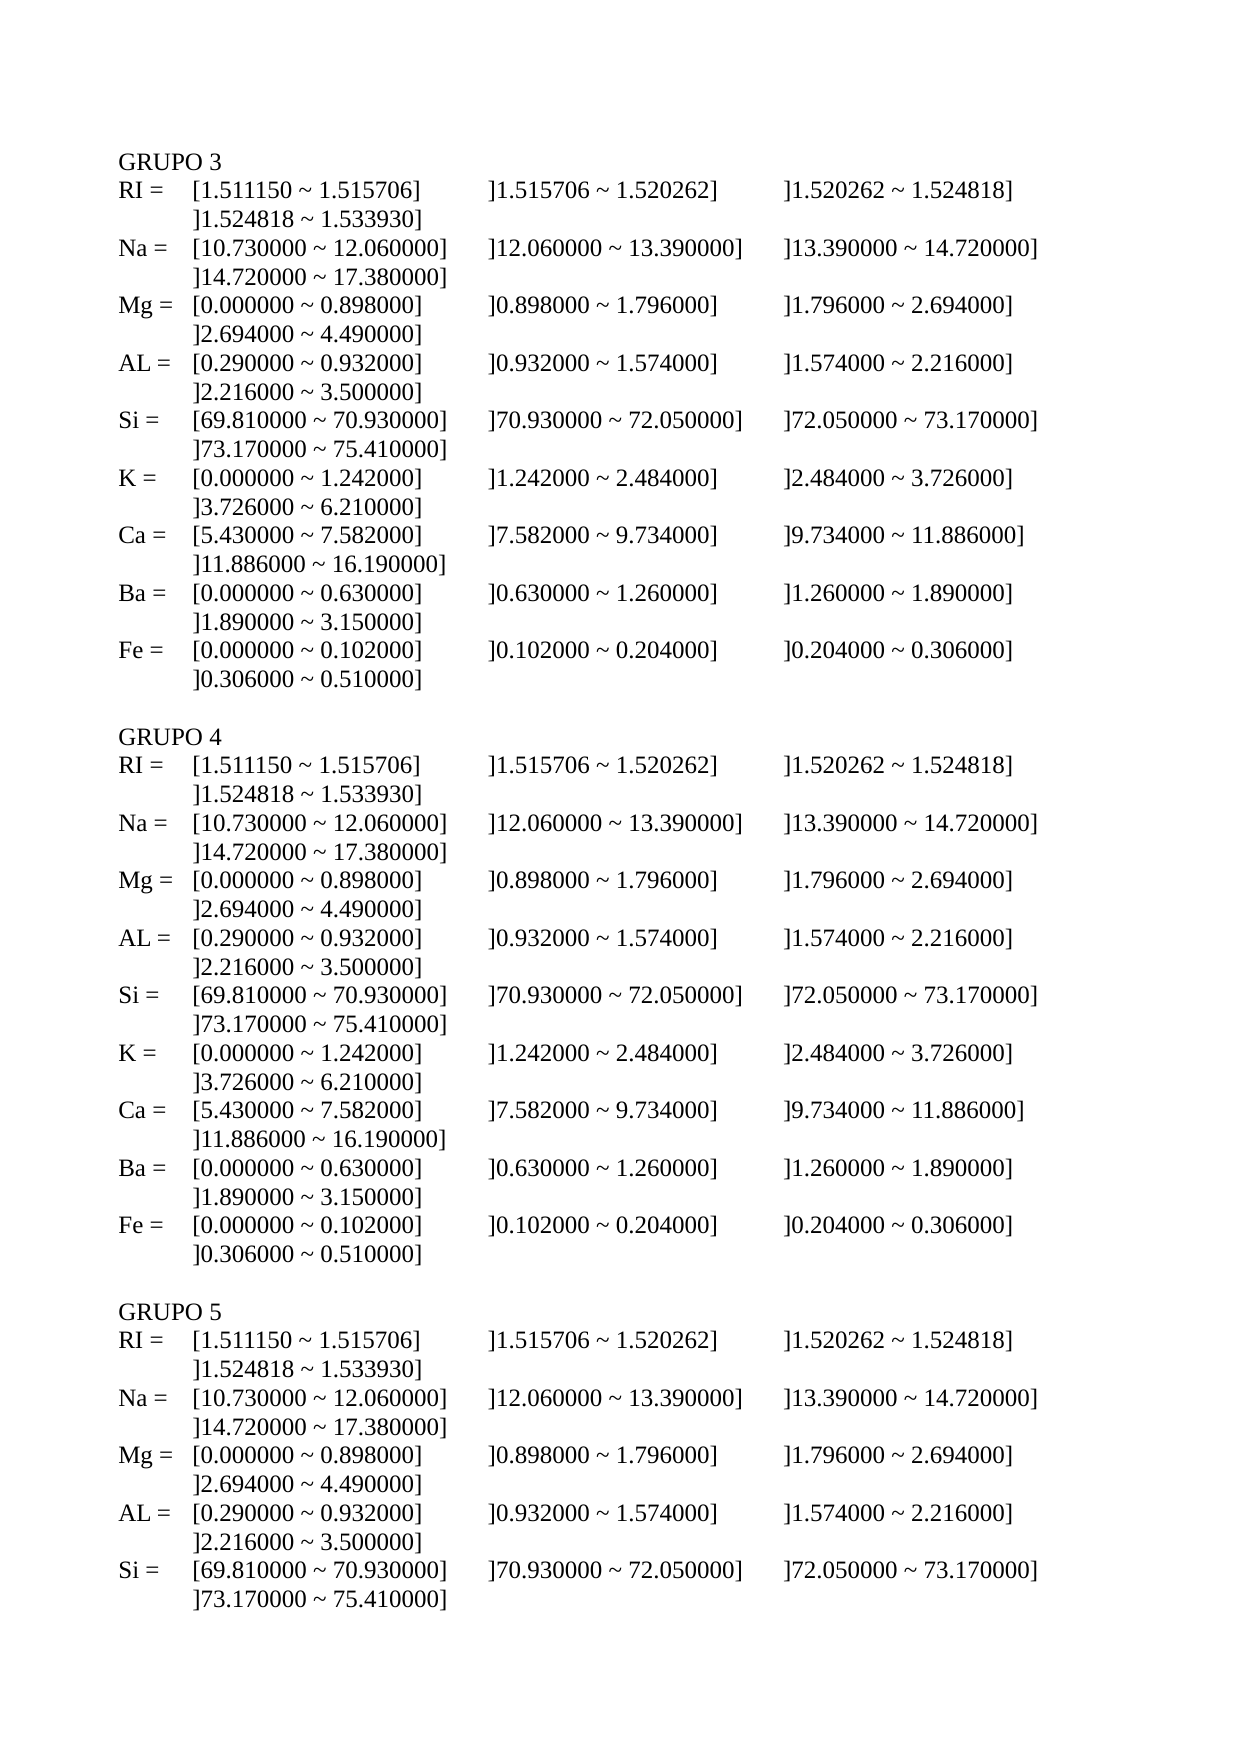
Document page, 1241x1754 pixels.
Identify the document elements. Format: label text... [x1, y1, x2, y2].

text GRUPO 4 [118, 722, 1122, 751]
text Ca = [5.430000 ~ 7.582000] ]7.582000 ~ 9.734000] ]9.734000 ~ 11.886000] ]11.886000 ~ 16.190000] [118, 1096, 1122, 1153]
text K = [0.000000 ~ 1.242000] ]1.242000 ~ 2.484000] ]2.484000 ~ 3.726000] ]3.726000 ~ 6.210000] [118, 463, 1122, 521]
text Mg = [0.000000 ~ 0.898000] ]0.898000 ~ 1.796000] ]1.796000 ~ 2.694000] ]2.694000 ~ 4.490000] [118, 291, 1122, 348]
text Na = [10.730000 ~ 12.060000] ]12.060000 ~ 13.390000] ]13.390000 ~ 14.720000] ]14.720000 ~ 17.380000] [118, 1383, 1122, 1441]
text Na = [10.730000 ~ 12.060000] ]12.060000 ~ 13.390000] ]13.390000 ~ 14.720000] ]14.720000 ~ 17.380000] [118, 233, 1122, 291]
text Na = [10.730000 ~ 12.060000] ]12.060000 ~ 13.390000] ]13.390000 ~ 14.720000] ]14.720000 ~ 17.380000] [118, 808, 1122, 866]
text Si = [69.810000 ~ 70.930000] ]70.930000 ~ 72.050000] ]72.050000 ~ 73.170000] ]73.170000 ~ 75.410000] [118, 981, 1122, 1038]
text GRUPO 5 [118, 1297, 1122, 1326]
text GRUPO 3 [118, 147, 1122, 176]
text Si = [69.810000 ~ 70.930000] ]70.930000 ~ 72.050000] ]72.050000 ~ 73.170000] ]73.170000 ~ 75.410000] [118, 1556, 1122, 1613]
text AL = [0.290000 ~ 0.932000] ]0.932000 ~ 1.574000] ]1.574000 ~ 2.216000] ]2.216000 ~ 3.500000] [118, 923, 1122, 981]
text Si = [69.810000 ~ 70.930000] ]70.930000 ~ 72.050000] ]72.050000 ~ 73.170000] ]73.170000 ~ 75.410000] [118, 406, 1122, 463]
text RI = [1.511150 ~ 1.515706] ]1.515706 ~ 1.520262] ]1.520262 ~ 1.524818] ]1.524818 ~ 1.533930] [118, 751, 1122, 808]
text RI = [1.511150 ~ 1.515706] ]1.515706 ~ 1.520262] ]1.520262 ~ 1.524818] ]1.524818 ~ 1.533930] [118, 176, 1122, 233]
text Mg = [0.000000 ~ 0.898000] ]0.898000 ~ 1.796000] ]1.796000 ~ 2.694000] ]2.694000 ~ 4.490000] [118, 1441, 1122, 1498]
text Ba = [0.000000 ~ 0.630000] ]0.630000 ~ 1.260000] ]1.260000 ~ 1.890000] ]1.890000 ~ 3.150000] [118, 1153, 1122, 1211]
text Fe = [0.000000 ~ 0.102000] ]0.102000 ~ 0.204000] ]0.204000 ~ 0.306000] ]0.306000 ~ 0.510000] [118, 1211, 1122, 1268]
text Mg = [0.000000 ~ 0.898000] ]0.898000 ~ 1.796000] ]1.796000 ~ 2.694000] ]2.694000 ~ 4.490000] [118, 866, 1122, 923]
text AL = [0.290000 ~ 0.932000] ]0.932000 ~ 1.574000] ]1.574000 ~ 2.216000] ]2.216000 ~ 3.500000] [118, 1498, 1122, 1556]
text Ca = [5.430000 ~ 7.582000] ]7.582000 ~ 9.734000] ]9.734000 ~ 11.886000] ]11.886000 ~ 16.190000] [118, 521, 1122, 578]
text Fe = [0.000000 ~ 0.102000] ]0.102000 ~ 0.204000] ]0.204000 ~ 0.306000] ]0.306000 ~ 0.510000] [118, 636, 1122, 693]
text AL = [0.290000 ~ 0.932000] ]0.932000 ~ 1.574000] ]1.574000 ~ 2.216000] ]2.216000 ~ 3.500000] [118, 348, 1122, 406]
text K = [0.000000 ~ 1.242000] ]1.242000 ~ 2.484000] ]2.484000 ~ 3.726000] ]3.726000 ~ 6.210000] [118, 1038, 1122, 1096]
text RI = [1.511150 ~ 1.515706] ]1.515706 ~ 1.520262] ]1.520262 ~ 1.524818] ]1.524818 ~ 1.533930] [118, 1326, 1122, 1383]
text Ba = [0.000000 ~ 0.630000] ]0.630000 ~ 1.260000] ]1.260000 ~ 1.890000] ]1.890000 ~ 3.150000] [118, 578, 1122, 636]
